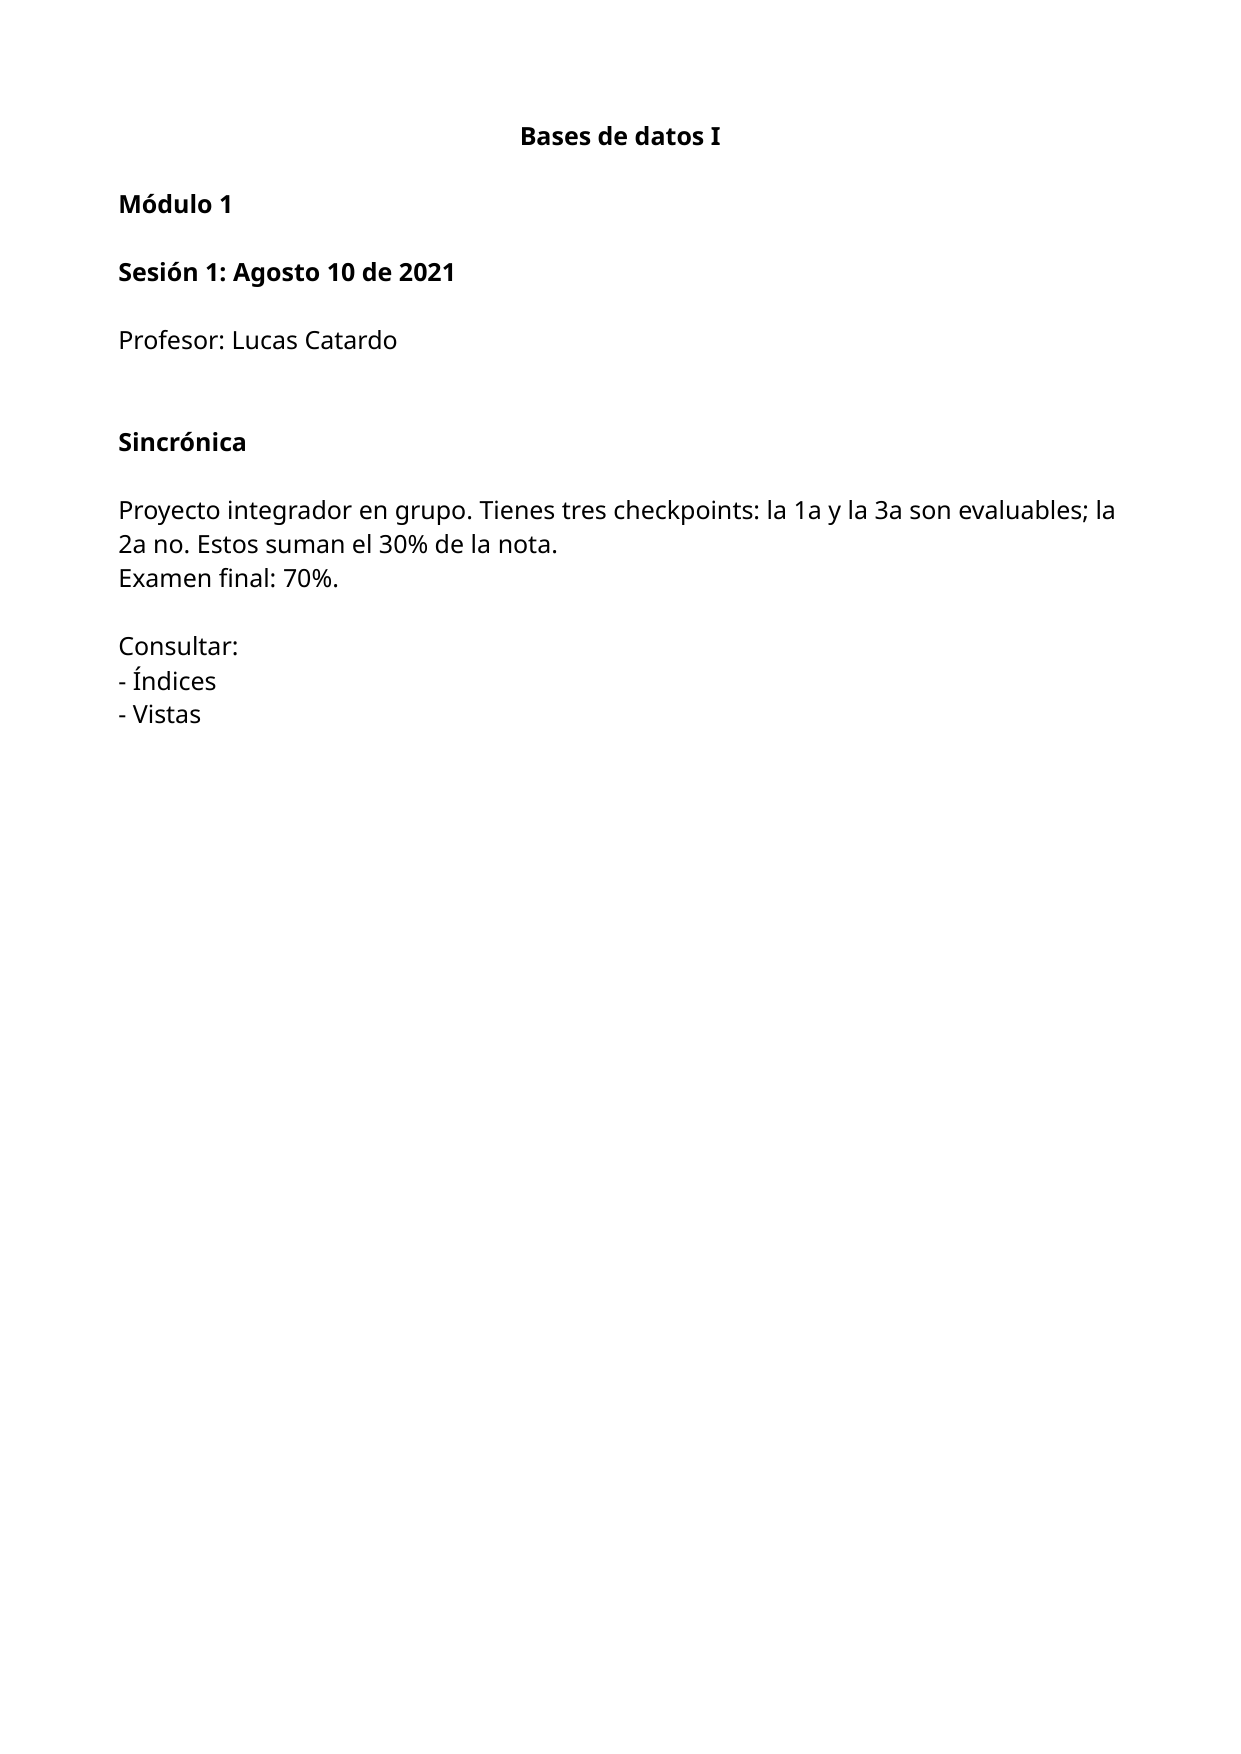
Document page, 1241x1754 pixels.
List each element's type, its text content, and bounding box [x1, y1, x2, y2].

text Proyecto integrador en grupo. Tienes tres checkpoints: la 1a y la 3a son evaluables; la 2a no. Estos suman el 30% de la nota. [118, 493, 1122, 561]
text Sincrónica [118, 425, 1122, 459]
text Consultar: [118, 629, 1122, 663]
text - Índices [118, 663, 1122, 697]
text Sesión 1: Agosto 10 de 2021 [118, 254, 1122, 288]
text - Vistas [118, 697, 1122, 731]
text Módulo 1 [118, 186, 1122, 220]
text Bases de datos I [118, 118, 1122, 152]
text Examen final: 70%. [118, 561, 1122, 595]
text Profesor: Lucas Catardo [118, 322, 1122, 357]
